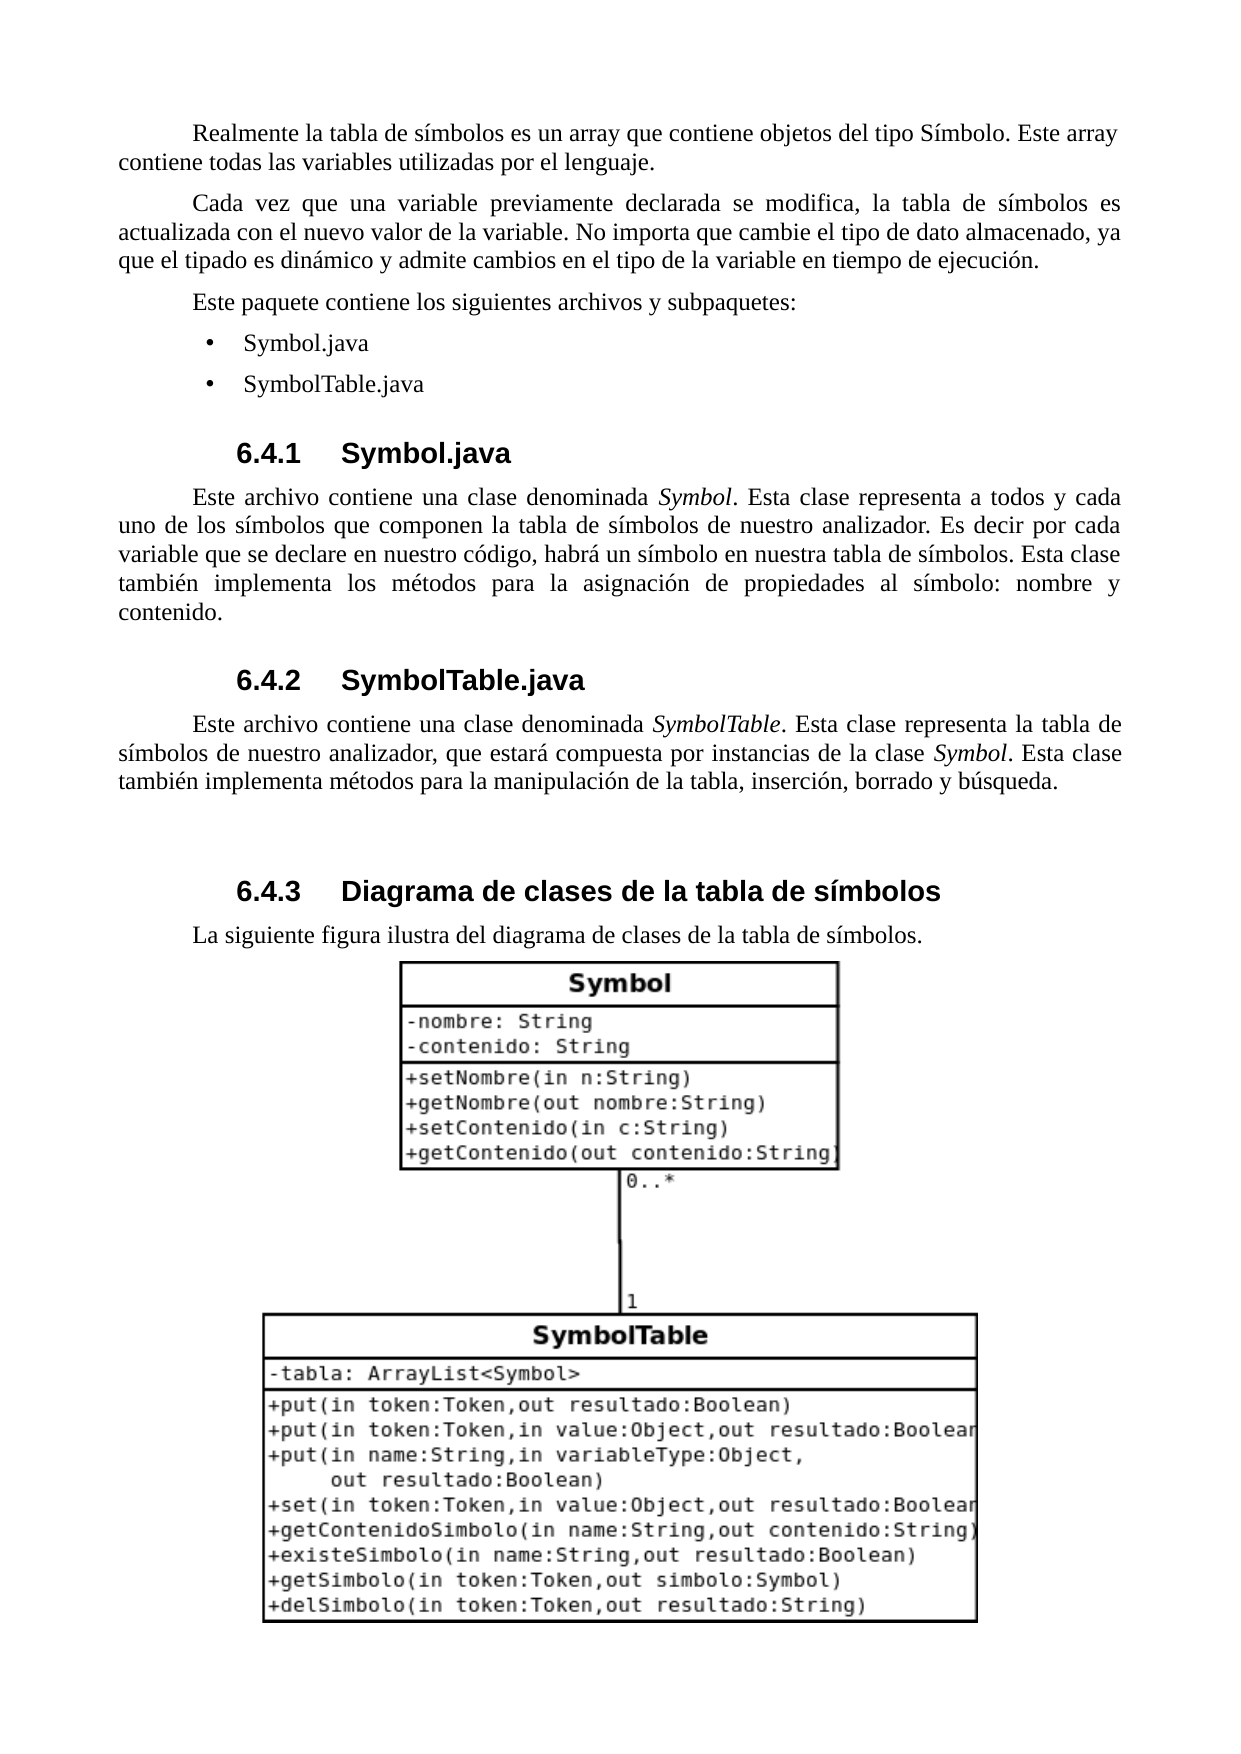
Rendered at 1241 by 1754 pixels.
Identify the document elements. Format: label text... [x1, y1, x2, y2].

subtitle SymbolTable.java [193, 663, 1122, 696]
subtitle Symbol.java [193, 436, 1122, 469]
text Cada vez que una variable previamente declarada se modifica, la tabla de símbolos es actualizada con el nuevo valor de la variable. No importa que cambie el tipo de dato almacenado, ya que el tipado es dinámico y admite cambios en el tipo de la variable en tiempo de ejecución. [118, 188, 1122, 274]
subtitle Diagrama de clases de la tabla de símbolos [193, 874, 1122, 907]
list Symbol.java [206, 328, 1122, 357]
picture [262, 961, 978, 1623]
text La siguiente figura ilustra del diagrama de clases de la tabla de símbolos. [118, 920, 1122, 949]
text Este archivo contiene una clase denominada SymbolTable. Esta clase representa la tabla de símbolos de nuestro analizador, que estará compuesta por instancias de la clase Symbol. Esta clase también implementa métodos para la manipulación de la tabla, inserción, borrado y búsqueda. [118, 709, 1122, 795]
text Realmente la tabla de símbolos es un array que contiene objetos del tipo Símbolo. Este array contiene todas las variables utilizadas por el lenguaje. [118, 118, 1122, 176]
text Este archivo contiene una clase denominada Symbol. Esta clase representa a todos y cada uno de los símbolos que componen la tabla de símbolos de nuestro analizador. Es decir por cada variable que se declare en nuestro código, habrá un símbolo en nuestra tabla de símbolos. Esta clase también implementa los métodos para la asignación de propiedades al símbolo: nombre y contenido. [118, 482, 1122, 625]
text Este paquete contiene los siguientes archivos y subpaquetes: [118, 287, 1122, 316]
list SymbolTable.java [206, 369, 1122, 398]
